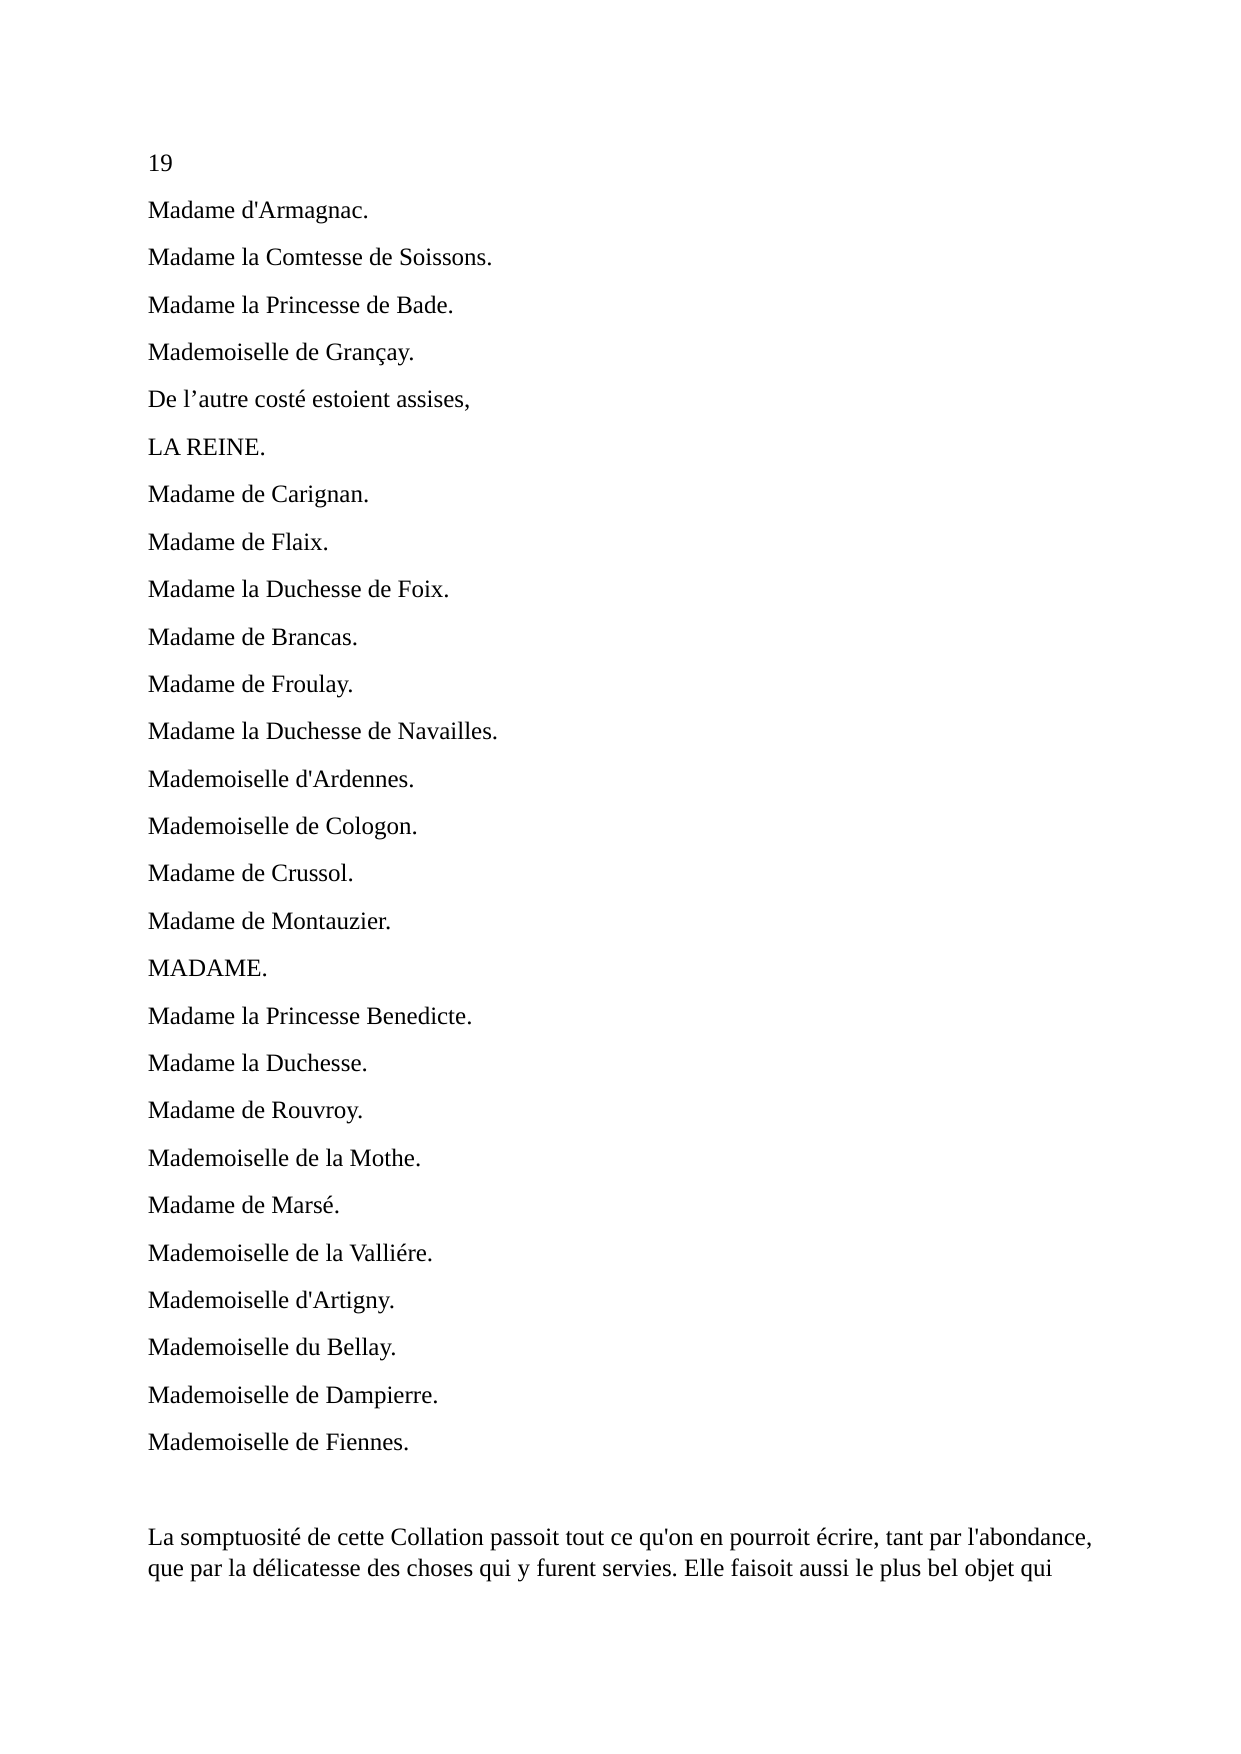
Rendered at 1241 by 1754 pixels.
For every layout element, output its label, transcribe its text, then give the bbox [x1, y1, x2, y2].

text Madame de Carignan. [148, 479, 1093, 508]
text Madame la Duchesse de Navailles. [148, 716, 1093, 745]
text Madame la Princesse Benedicte. [148, 1001, 1093, 1029]
text LA REINE. [148, 432, 1093, 461]
text Mademoiselle d'Artigny. [148, 1285, 1093, 1314]
text Madame de Marsé. [148, 1190, 1093, 1219]
text Madame de Crussol. [148, 858, 1093, 887]
text Madame de Brancas. [148, 622, 1093, 650]
text Mademoiselle de la Mothe. [148, 1143, 1093, 1172]
text Madame de Froulay. [148, 669, 1093, 698]
text La somptuosité de cette Collation passoit tout ce qu'on en pourroit écrire, tant par l'abondance, que par la délicatesse des choses qui y furent servies. Elle faisoit aussi le plus bel objet qui [148, 1522, 1093, 1582]
text Mademoiselle de Grançay. [148, 337, 1093, 366]
text 19 [148, 148, 1093, 176]
text Mademoiselle de Cologon. [148, 811, 1093, 840]
text Madame de Rouvroy. [148, 1096, 1093, 1124]
text Madame la Duchesse. [148, 1048, 1093, 1077]
text Madame la Duchesse de Foix. [148, 574, 1093, 603]
text Madame de Montauzier. [148, 906, 1093, 935]
text Madame la Comtesse de Soissons. [148, 242, 1093, 271]
text De l’autre costé estoient assises, [148, 384, 1093, 413]
text Mademoiselle de la Valliére. [148, 1238, 1093, 1266]
text Mademoiselle de Dampierre. [148, 1380, 1093, 1409]
text MADAME. [148, 953, 1093, 982]
text Mademoiselle d'Ardennes. [148, 764, 1093, 792]
text Madame de Flaix. [148, 527, 1093, 556]
text Madame d'Armagnac. [148, 195, 1093, 224]
text Madame la Princesse de Bade. [148, 290, 1093, 318]
text Mademoiselle du Bellay. [148, 1332, 1093, 1361]
text Mademoiselle de Fiennes. [148, 1427, 1093, 1456]
